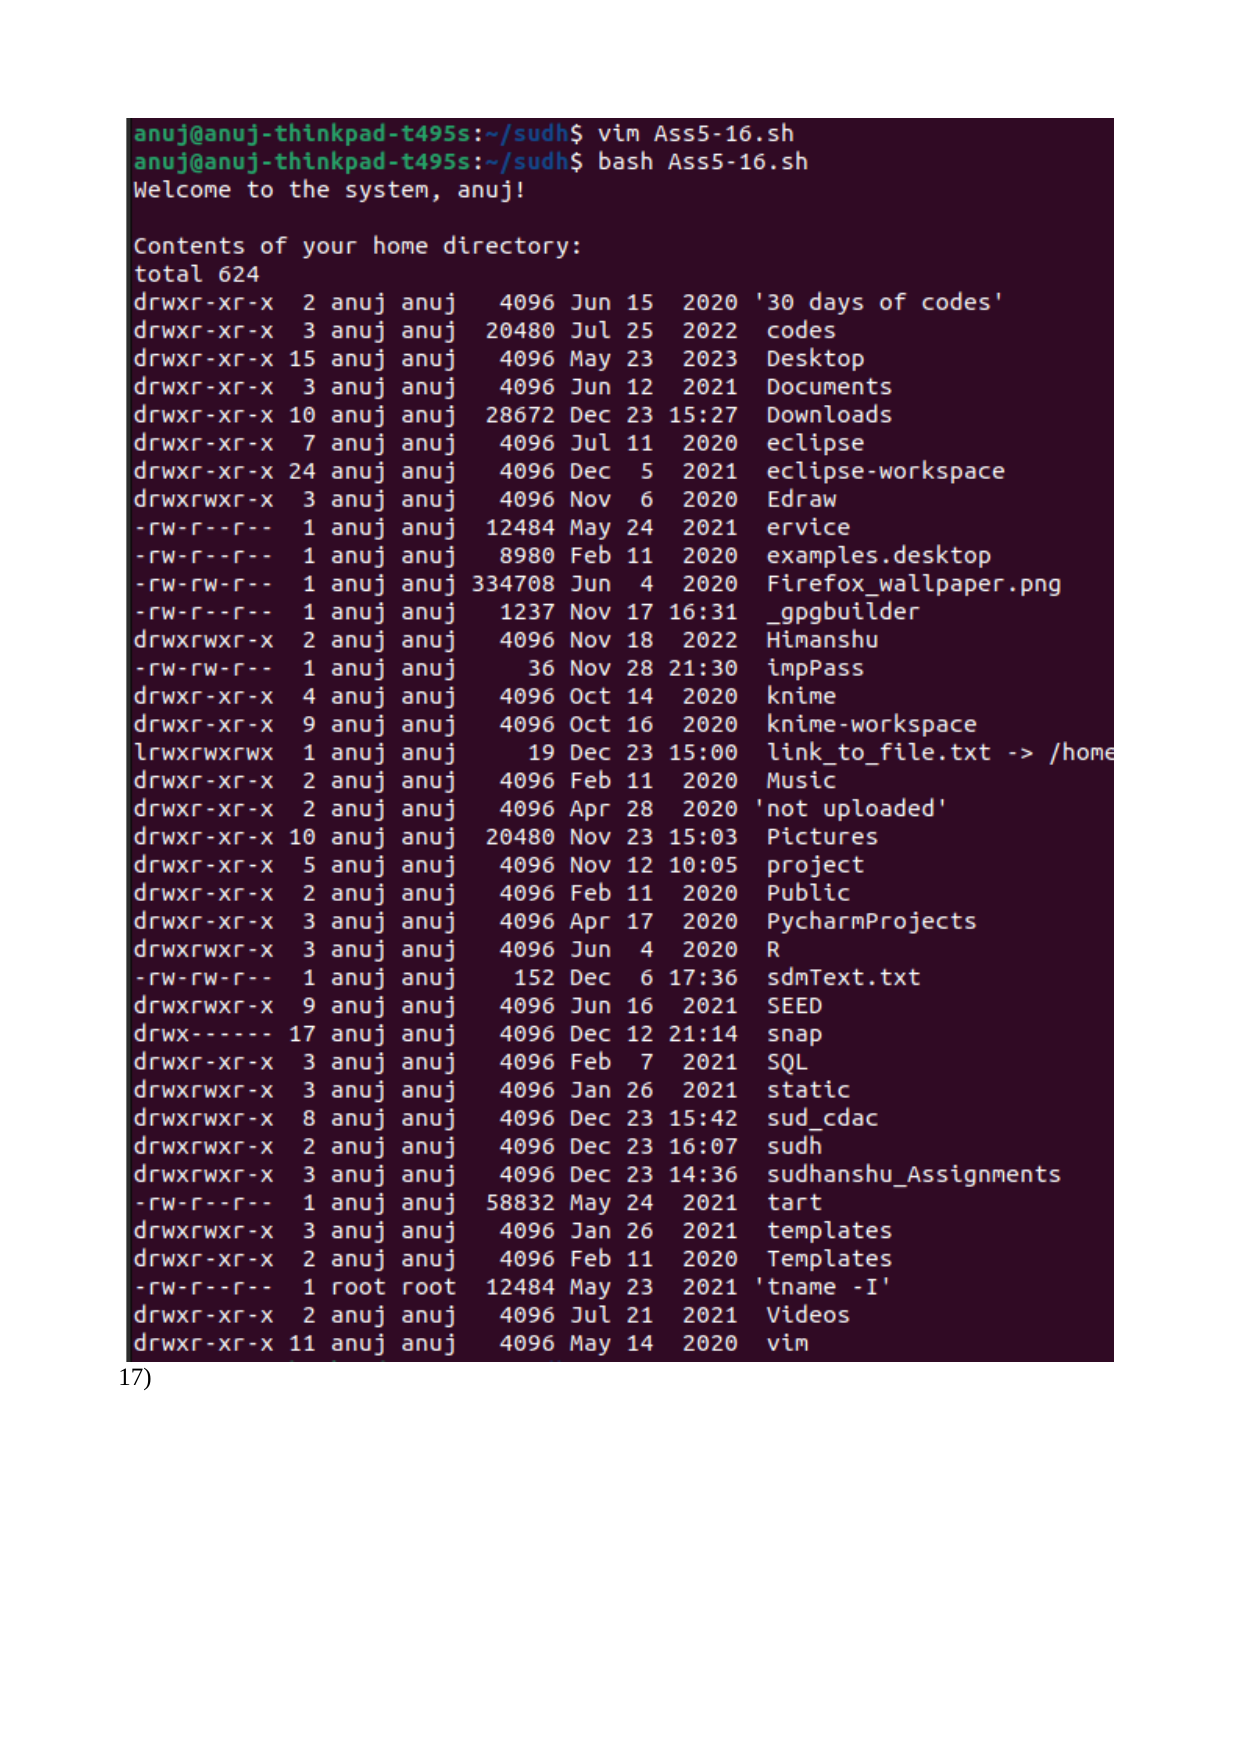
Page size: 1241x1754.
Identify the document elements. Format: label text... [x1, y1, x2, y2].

text 17) [118, 118, 1122, 1391]
picture [126, 118, 1114, 1362]
